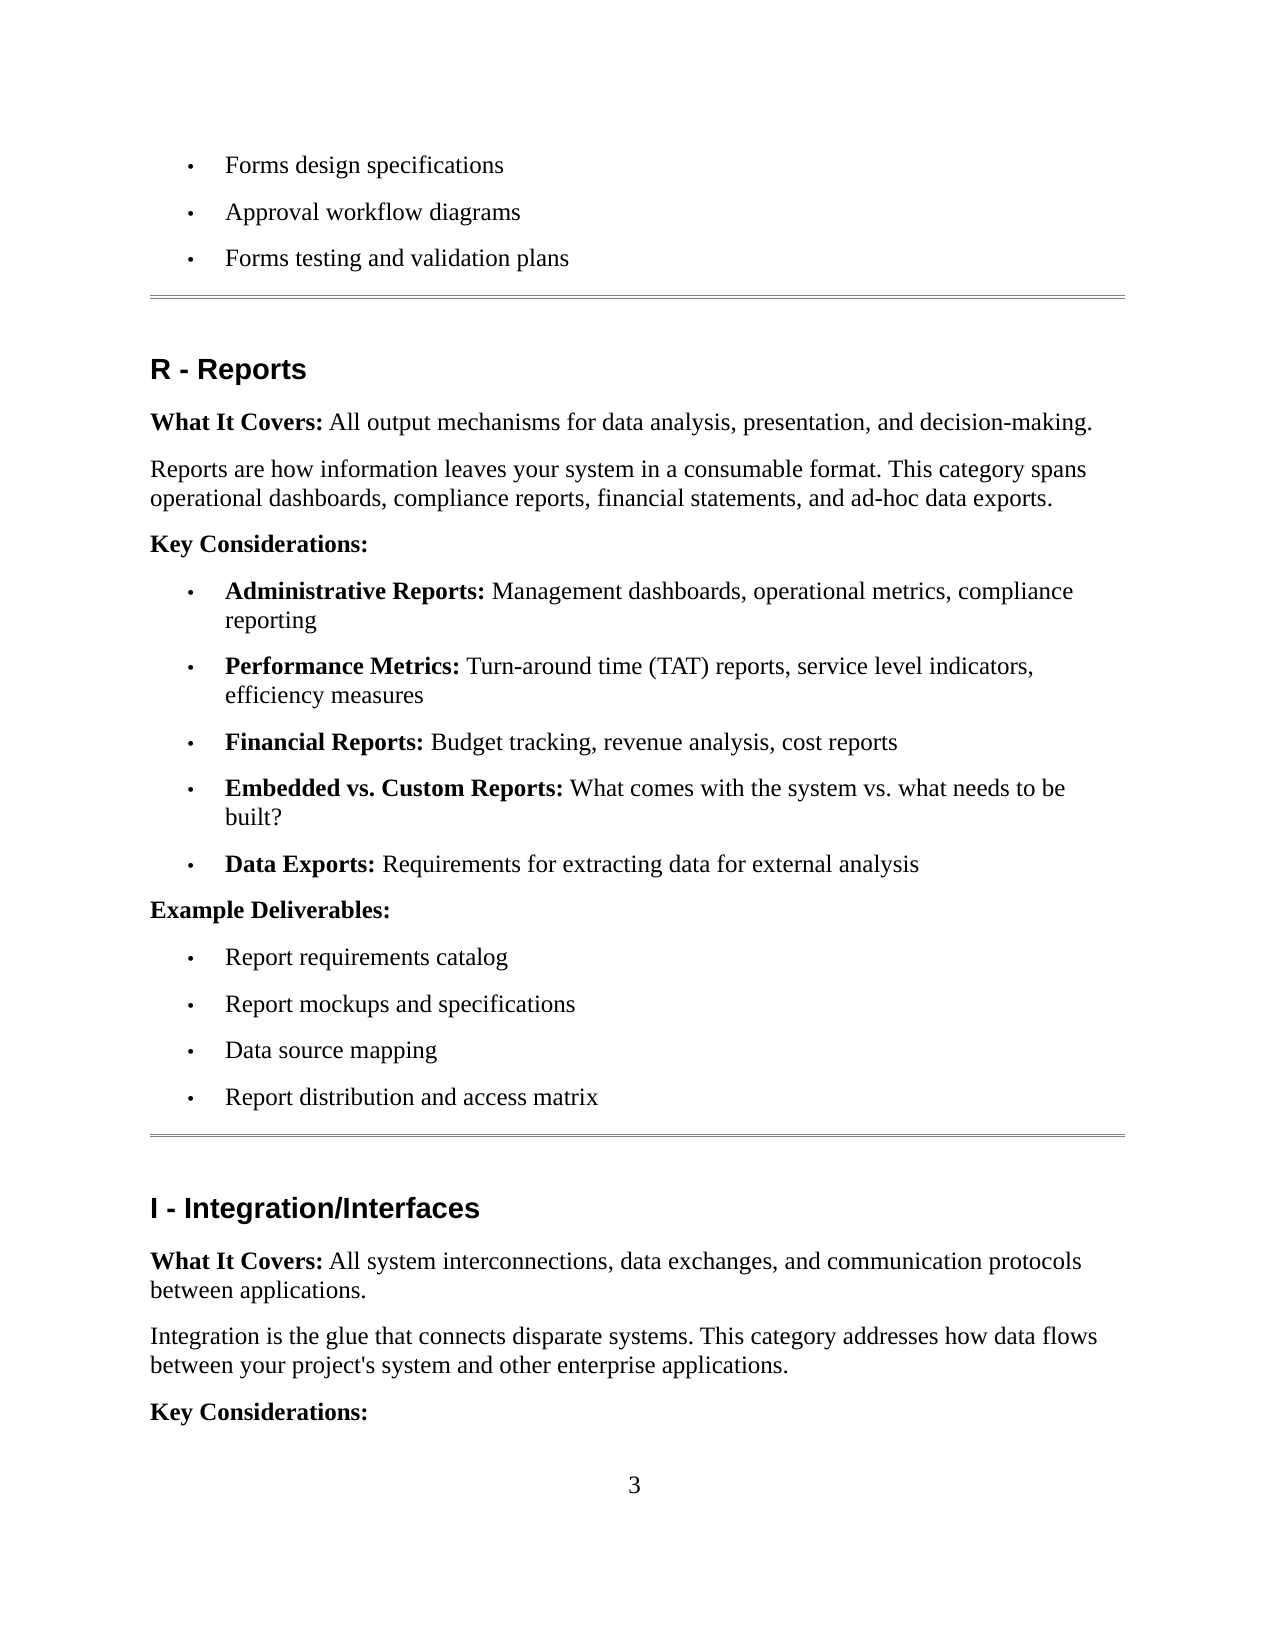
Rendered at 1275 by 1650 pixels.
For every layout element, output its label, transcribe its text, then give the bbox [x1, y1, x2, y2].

list Report mockups and specifications [187, 989, 1125, 1018]
list Data Exports: Requirements for extracting data for external analysis [187, 849, 1125, 878]
list Data source mapping [187, 1036, 1125, 1064]
list Administrative Reports: Management dashboards, operational metrics, compliance reporting [187, 576, 1125, 633]
list Approval workflow diagrams [187, 197, 1125, 225]
list Embedded vs. Custom Reports: What comes with the system vs. what needs to be built? [187, 773, 1125, 831]
text What It Covers: All system interconnections, data exchanges, and communication protocols between applications. [150, 1246, 1125, 1303]
list Performance Metrics: Turn-around time (TAT) reports, service level indicators, efficiency measures [187, 651, 1125, 709]
list Report requirements catalog [187, 942, 1125, 971]
text Example Deliverables: [150, 896, 1125, 924]
text Key Considerations: [150, 1397, 1125, 1426]
list Financial Reports: Budget tracking, revenue analysis, cost reports [187, 727, 1125, 756]
subtitle I - Integration/Interfaces [150, 1191, 1125, 1224]
list Report distribution and access matrix [187, 1082, 1125, 1111]
text What It Covers: All output mechanisms for data analysis, presentation, and decision-making. [150, 407, 1125, 436]
text Key Considerations: [150, 529, 1125, 558]
subtitle R - Reports [150, 352, 1125, 386]
text Reports are how information leaves your system in a consumable format. This category spans operational dashboards, compliance reports, financial statements, and ad-hoc data exports. [150, 454, 1125, 511]
list Forms testing and validation plans [187, 243, 1125, 272]
list Forms design specifications [187, 150, 1125, 179]
text Integration is the glue that connects disparate systems. This category addresses how data flows between your project's system and other enterprise applications. [150, 1321, 1125, 1379]
